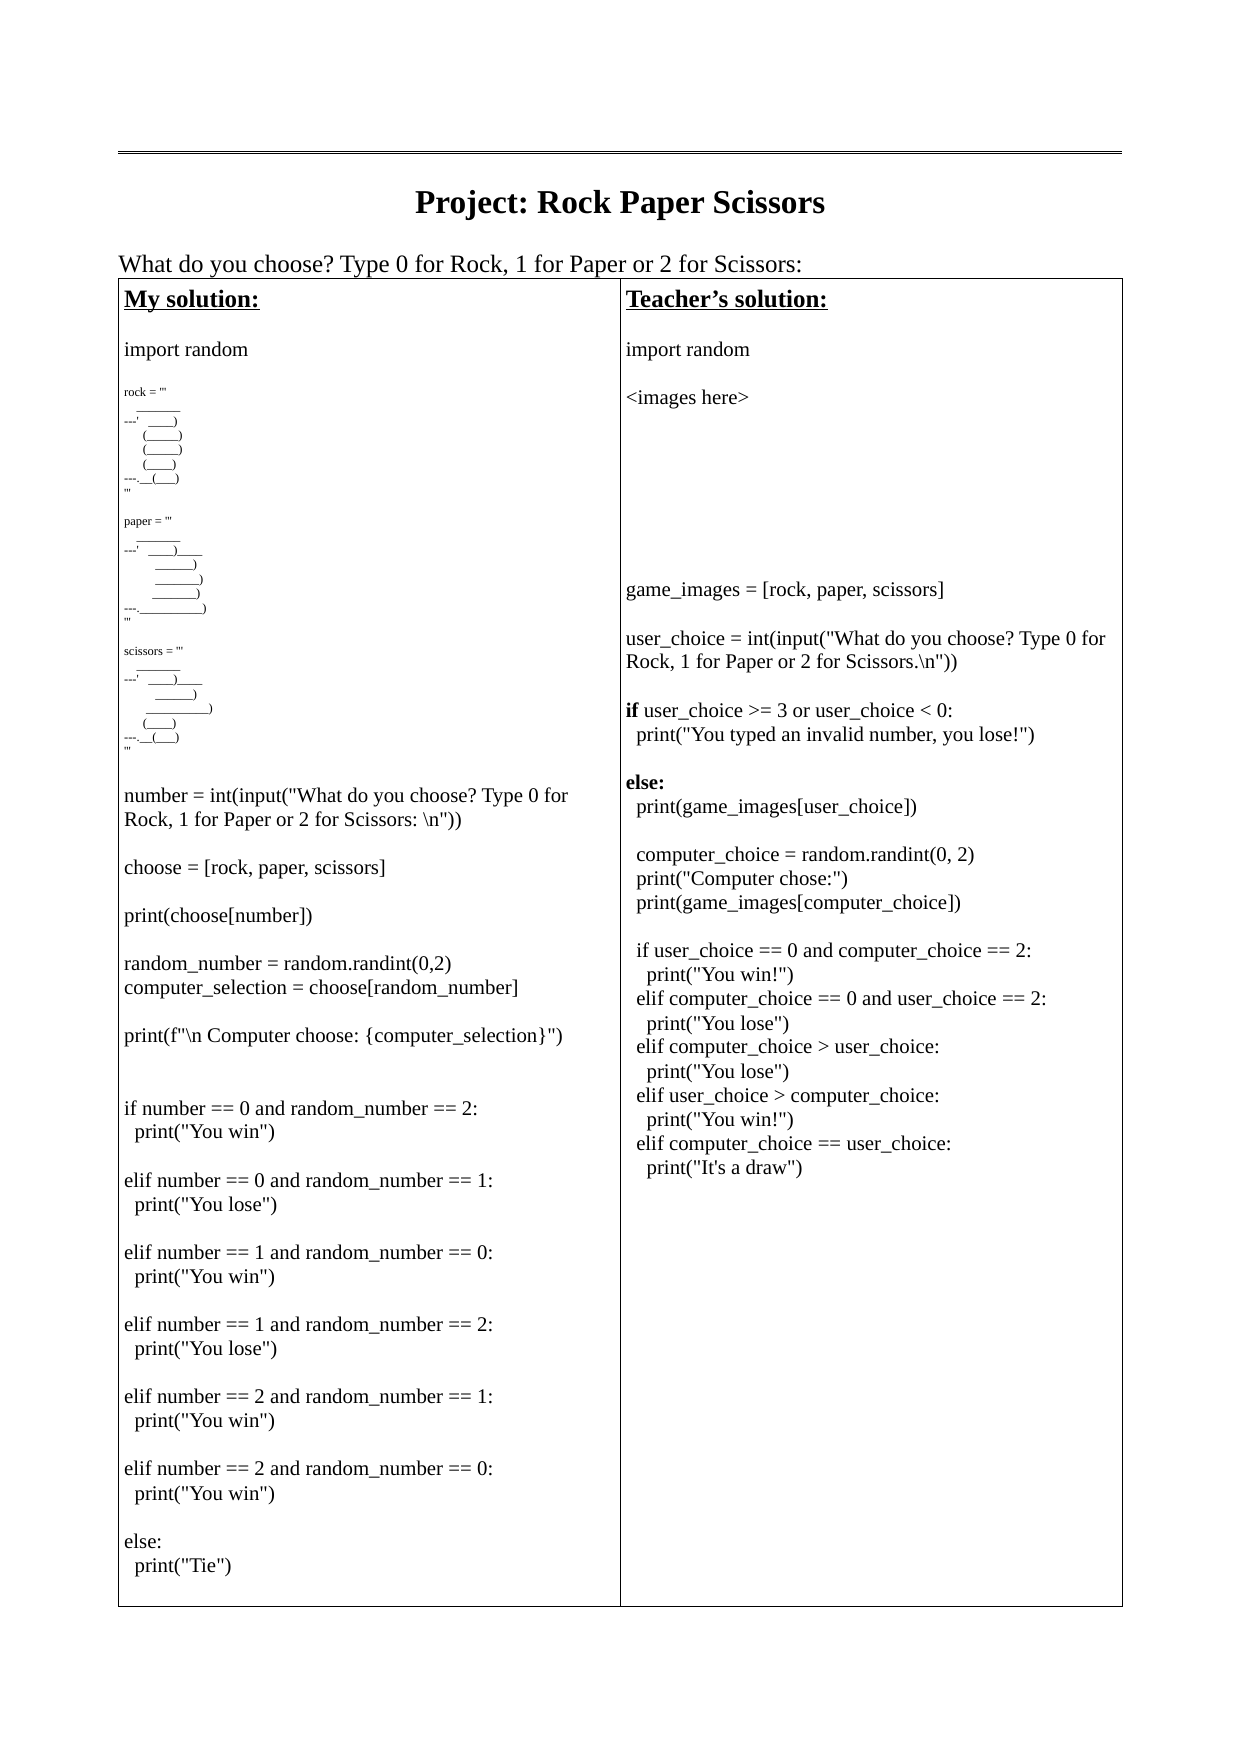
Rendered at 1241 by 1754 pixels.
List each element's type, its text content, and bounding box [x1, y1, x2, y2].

text Project: Rock Paper Scissors [118, 182, 1122, 221]
text What do you choose? Type 0 for Rock, 1 for Paper or 2 for Scissors: [118, 249, 1122, 278]
table_header My solution: import random rock = ''' _______ ---' ____) (_____) (_____) (____) ---.__(___) ''' paper = ''' _______ ---' ____)____ ______) _______) _______) ---.__________) ''' scissors = ''' _______ ---' ____)____ ______) __________) (____) ---.__(___) ''' number = int(input("What do you choose? Type 0 for Rock, 1 for Paper or 2 for Scissors: \n")) choose = [rock, paper, scissors] print(choose[number]) random_number = random.randint(0,2) computer_selection = choose[random_number] print(f"\n Computer choose: {computer_selection}") if number == 0 and random_number == 2: print("You win") elif number == 0 and random_number == 1: print("You lose") elif number == 1 and random_number == 0: print("You win") elif number == 1 and random_number == 2: print("You lose") elif number == 2 and random_number == 1: print("You win") elif number == 2 and random_number == 0: print("You win") else: print("Tie") [119, 279, 620, 1606]
table_header Teacher’s solution: import random <images here> game_images = [rock, paper, scissors] user_choice = int(input("What do you choose? Type 0 for Rock, 1 for Paper or 2 for Scissors.\n")) if user_choice >= 3 or user_choice < 0: print("You typed an invalid number, you lose!") else: print(game_images[user_choice]) computer_choice = random.randint(0, 2) print("Computer chose:") print(game_images[computer_choice]) if user_choice == 0 and computer_choice == 2: print("You win!") elif computer_choice == 0 and user_choice == 2: print("You lose") elif computer_choice > user_choice: print("You lose") elif user_choice > computer_choice: print("You win!") elif computer_choice == user_choice: print("It's a draw") [621, 279, 1122, 1606]
